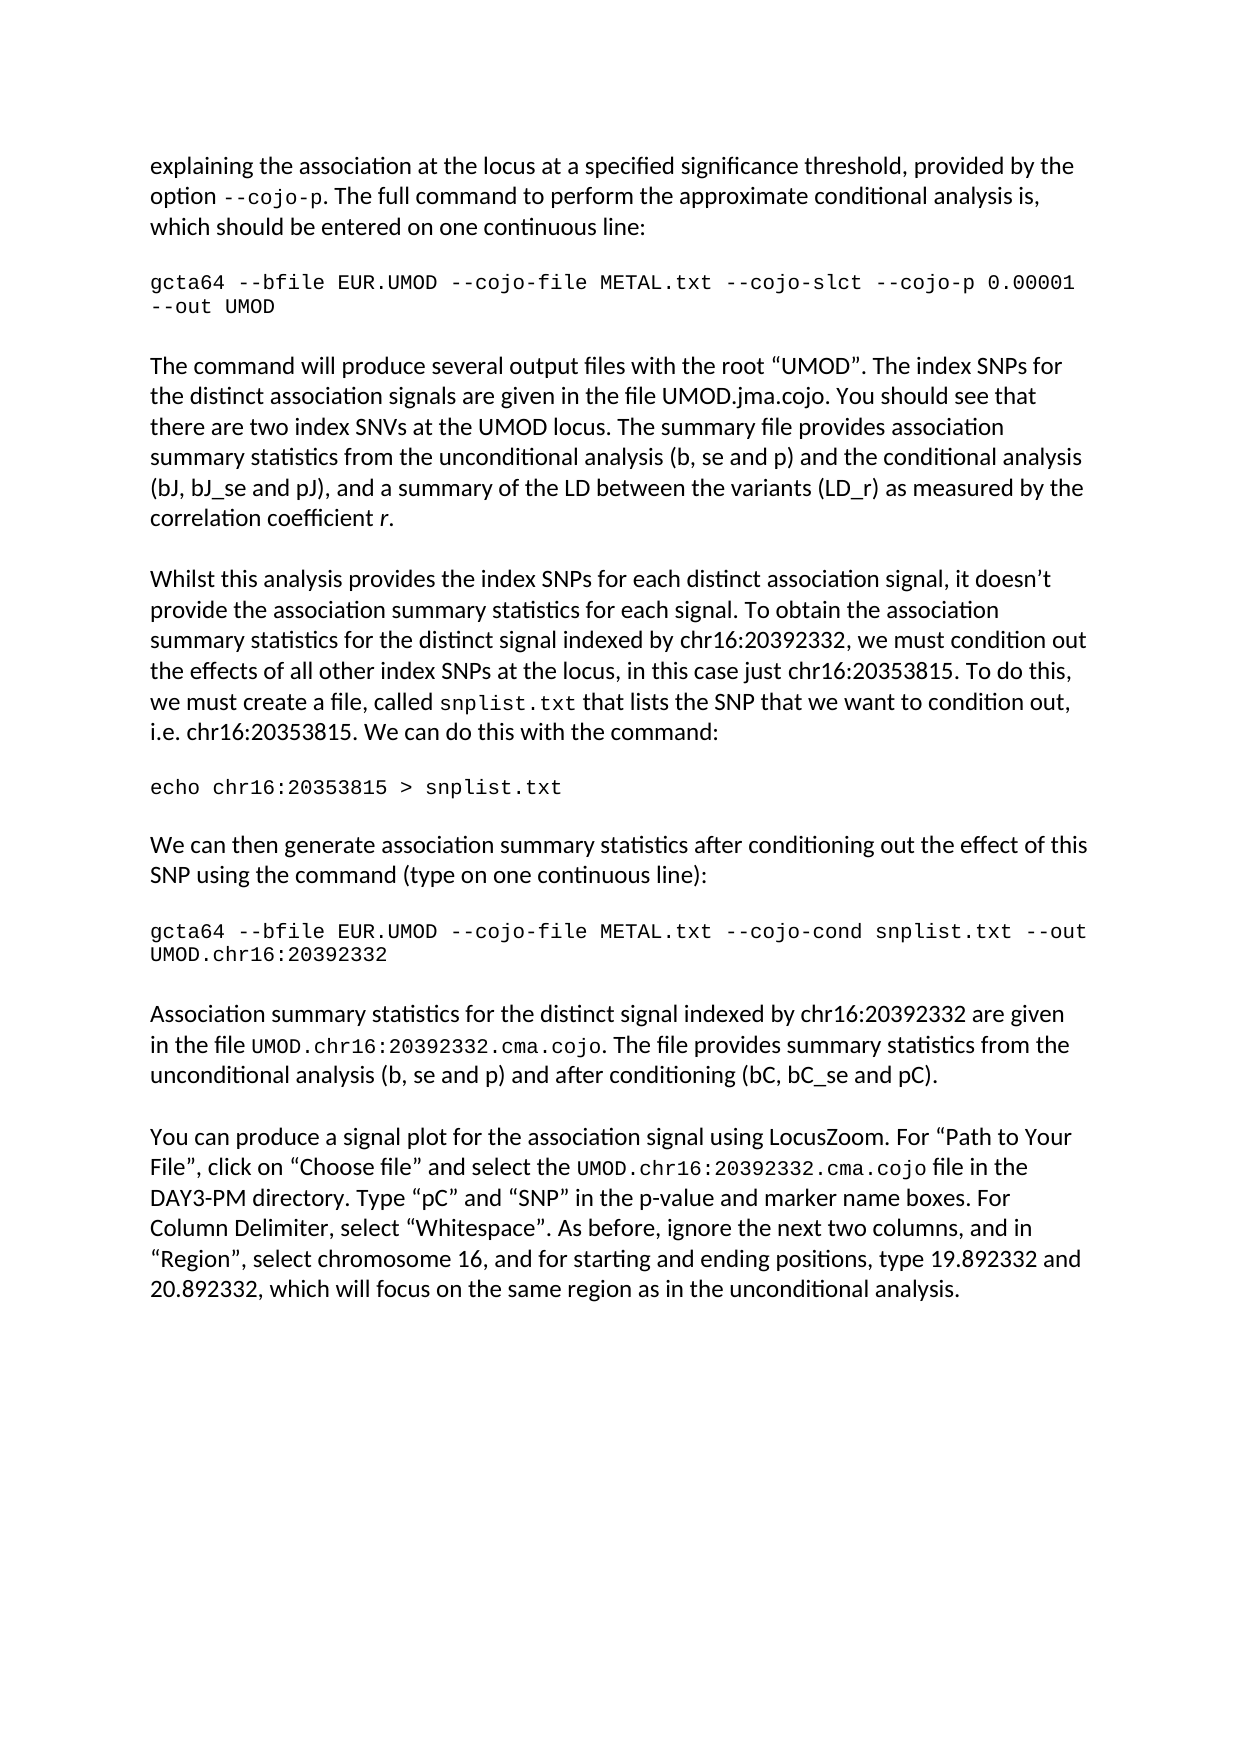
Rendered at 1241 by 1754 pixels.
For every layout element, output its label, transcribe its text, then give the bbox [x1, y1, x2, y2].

text Whilst this analysis provides the index SNPs for each distinct association signal, it doesn’t provide the association summary statistics for each signal. To obtain the association summary statistics for the distinct signal indexed by chr16:20392332, we must condition out the effects of all other index SNPs at the locus, in this case just chr16:20353815. To do this, we must create a file, called snplist.txt that lists the SNP that we want to condition out, i.e. chr16:20353815. We can do this with the command: [150, 563, 1090, 747]
text echo chr16:20353815 > snplist.txt [150, 777, 1090, 801]
text gcta64 --bfile EUR.UMOD --cojo-file METAL.txt --cojo-cond snplist.txt --out UMOD.chr16:20392332 [150, 921, 1090, 968]
text We can then generate association summary statistics after conditioning out the effect of this SNP using the command (type on one continuous line): [150, 829, 1090, 890]
text explaining the association at the locus at a specified significance threshold, provided by the option --cojo-p. The full command to perform the approximate conditional analysis is, which should be entered on one continuous line: [150, 150, 1090, 242]
text Association summary statistics for the distinct signal indexed by chr16:20392332 are given in the file UMOD.chr16:20392332.cma.cojo. The file provides summary statistics from the unconditional analysis (b, se and p) and after conditioning (bC, bC_se and pC). [150, 998, 1090, 1090]
text gcta64 --bfile EUR.UMOD --cojo-file METAL.txt --cojo-slct --cojo-p 0.00001 --out UMOD [150, 272, 1090, 319]
text The command will produce several output files with the root “UMOD”. The index SNPs for the distinct association signals are given in the file UMOD.jma.cojo. You should see that there are two index SNVs at the UMOD locus. The summary file provides association summary statistics from the unconditional analysis (b, se and p) and the conditional analysis (bJ, bJ_se and pJ), and a summary of the LD between the variants (LD_r) as measured by the correlation coefficient r. [150, 350, 1090, 533]
text You can produce a signal plot for the association signal using LocusZoom. For “Path to Your File”, click on “Choose file” and select the UMOD.chr16:20392332.cma.cojo file in the DAY3-PM directory. Type “pC” and “SNP” in the p-value and marker name boxes. For Column Delimiter, select “Whitespace”. As before, ignore the next two columns, and in “Region”, select chromosome 16, and for starting and ending positions, type 19.892332 and 20.892332, which will focus on the same region as in the unconditional analysis. [150, 1121, 1090, 1304]
